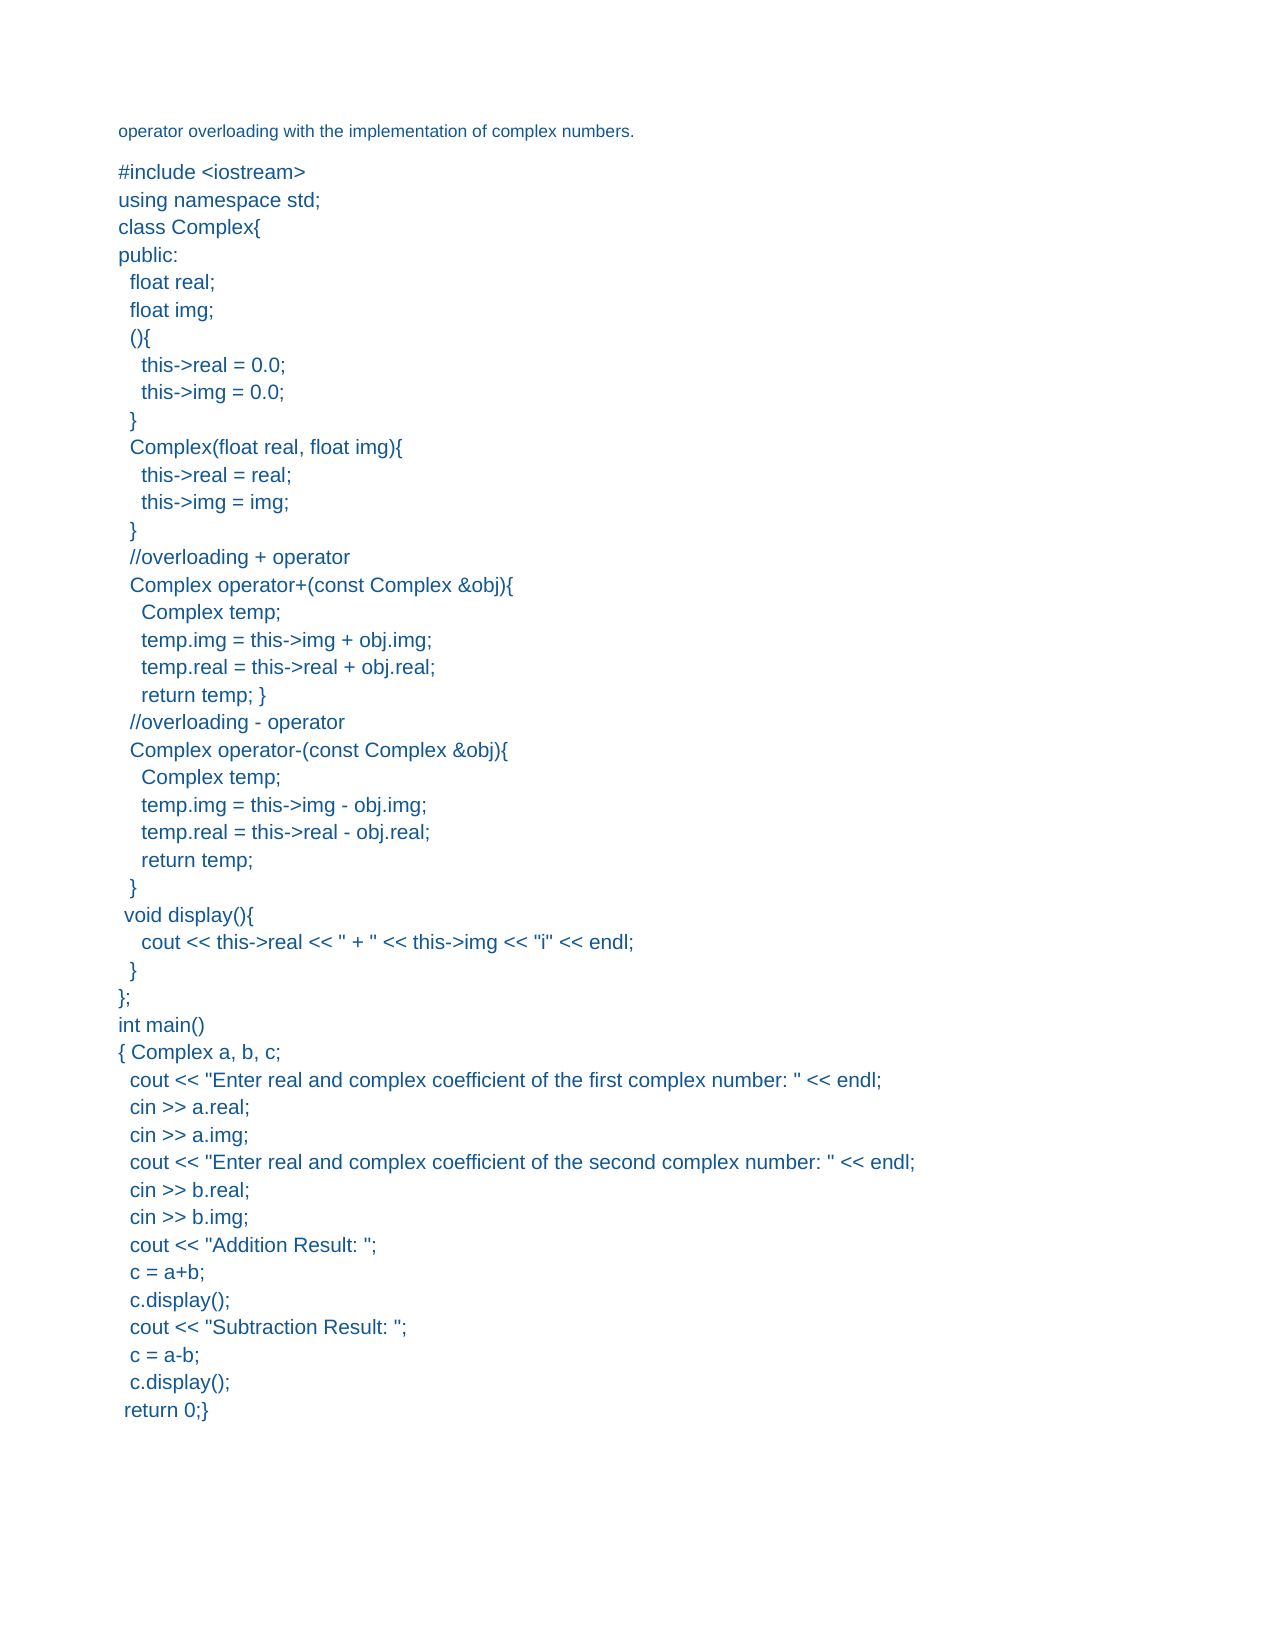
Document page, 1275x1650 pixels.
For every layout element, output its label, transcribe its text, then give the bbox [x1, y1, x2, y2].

text #include <iostream> using namespace std; class Complex{ public: float real; float img; (){ this->real = 0.0; this->img = 0.0; } Complex(float real, float img){ this->real = real; this->img = img; } //overloading + operator Complex operator+(const Complex &obj){ Complex temp; temp.img = this->img + obj.img; temp.real = this->real + obj.real; return temp; } //overloading - operator Complex operator-(const Complex &obj){ Complex temp; temp.img = this->img - obj.img; temp.real = this->real - obj.real; return temp; } void display(){ cout << this->real << " + " << this->img << "i" << endl; } }; int main() { Complex a, b, c; cout << "Enter real and complex coefficient of the first complex number: " << endl; cin >> a.real; cin >> a.img; cout << "Enter real and complex coefficient of the second complex number: " << endl; cin >> b.real; cin >> b.img; cout << "Addition Result: "; c = a+b; c.display(); cout << "Subtraction Result: "; c = a-b; c.display(); return 0;} [118, 160, 1157, 1455]
text operator overloading with the implementation of complex numbers. [118, 118, 1157, 142]
